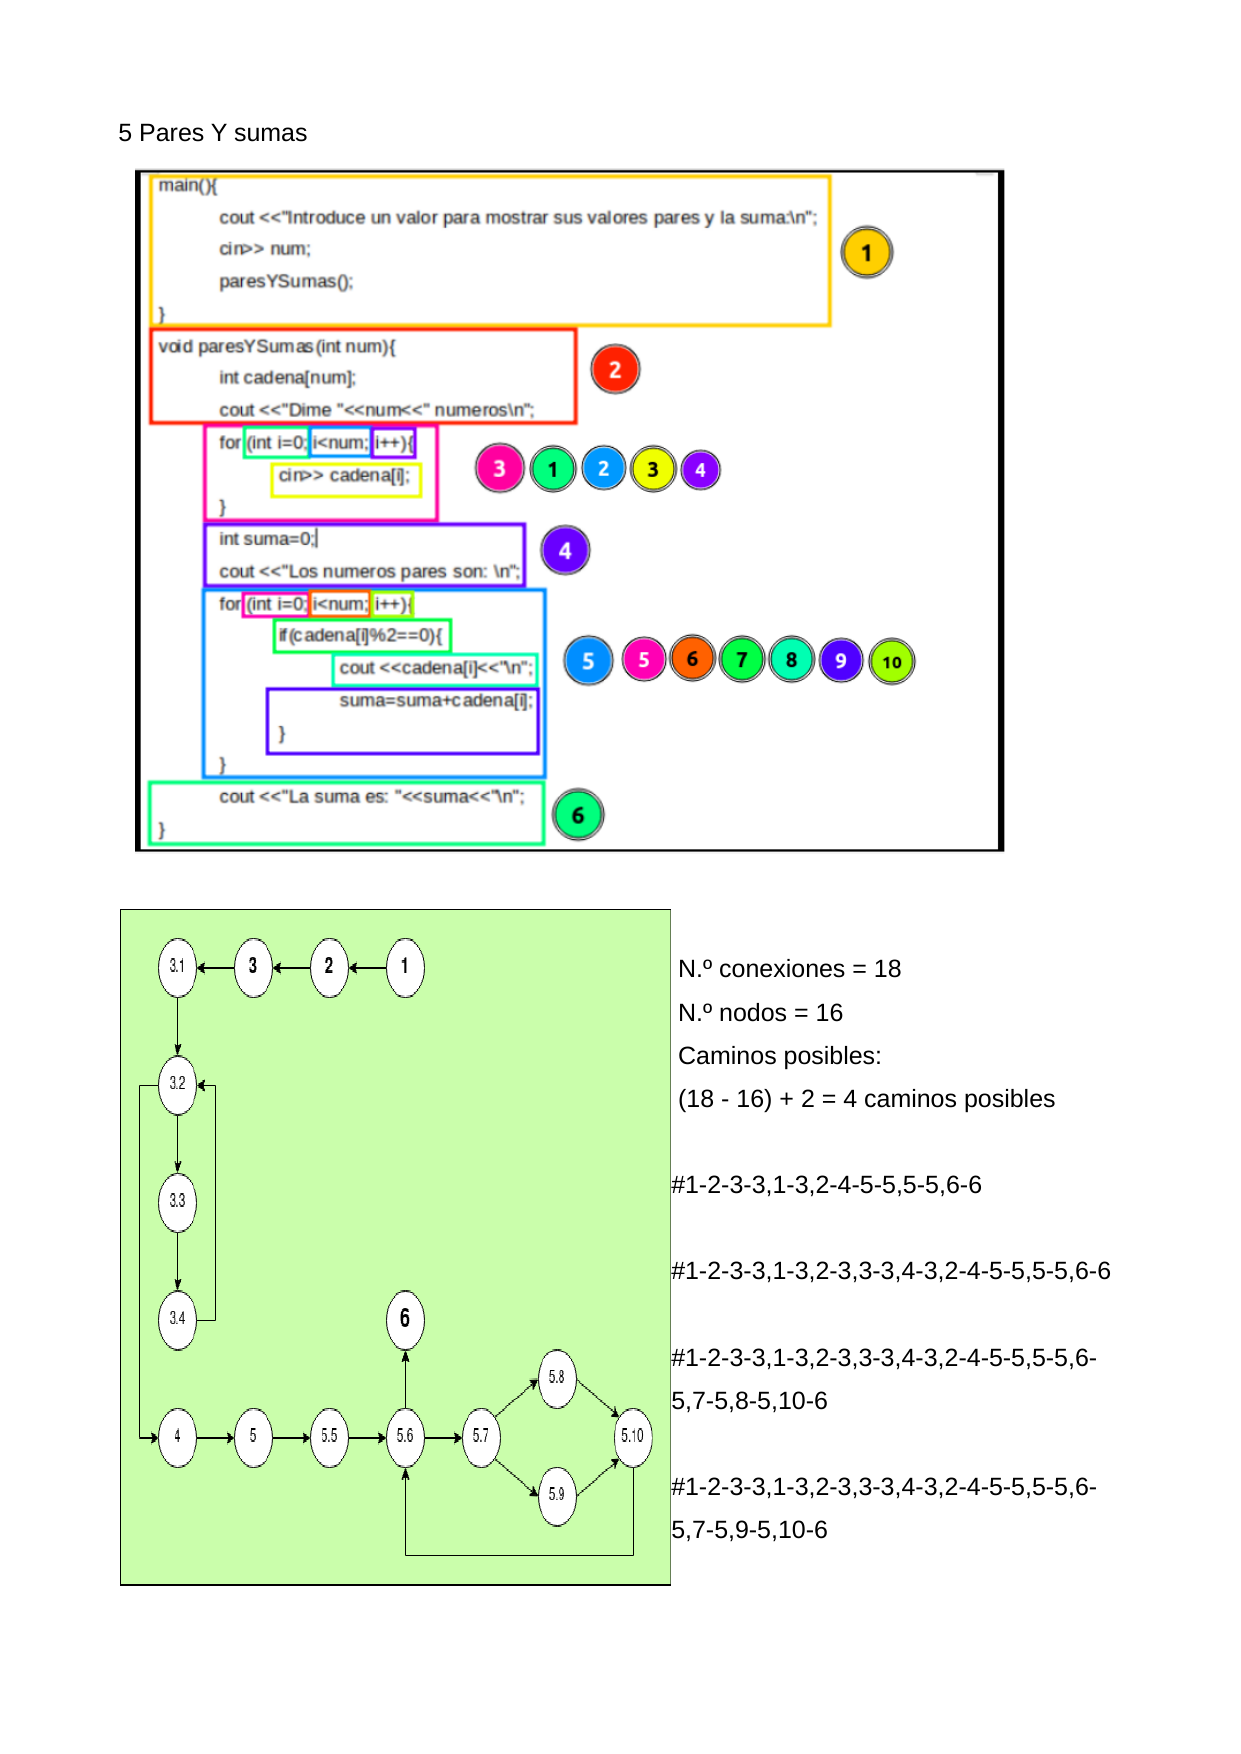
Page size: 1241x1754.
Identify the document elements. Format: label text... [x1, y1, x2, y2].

picture [120, 909, 671, 1586]
text #1-2-3-3,1-3,2-3,3-3,4-3,2-4-5-5,5-5,6-5,7-5,8-5,10-6 [671, 1343, 1122, 1414]
text N.º nodos = 16 [671, 998, 1122, 1026]
text #1-2-3-3,1-3,2-3,3-3,4-3,2-4-5-5,5-5,6-5,7-5,9-5,10-6 [671, 1472, 1122, 1544]
text #1-2-3-3,1-3,2-4-5-5,5-5,6-6 [671, 1170, 1122, 1199]
picture [135, 168, 1005, 854]
text 5 Pares Y sumas [118, 118, 1122, 147]
text (18 - 16) + 2 = 4 caminos posibles [671, 1084, 1122, 1113]
text Caminos posibles: [671, 1041, 1122, 1069]
text #1-2-3-3,1-3,2-3,3-3,4-3,2-4-5-5,5-5,6-6 [671, 1256, 1122, 1285]
text N.º conexiones = 18 [671, 954, 1122, 983]
